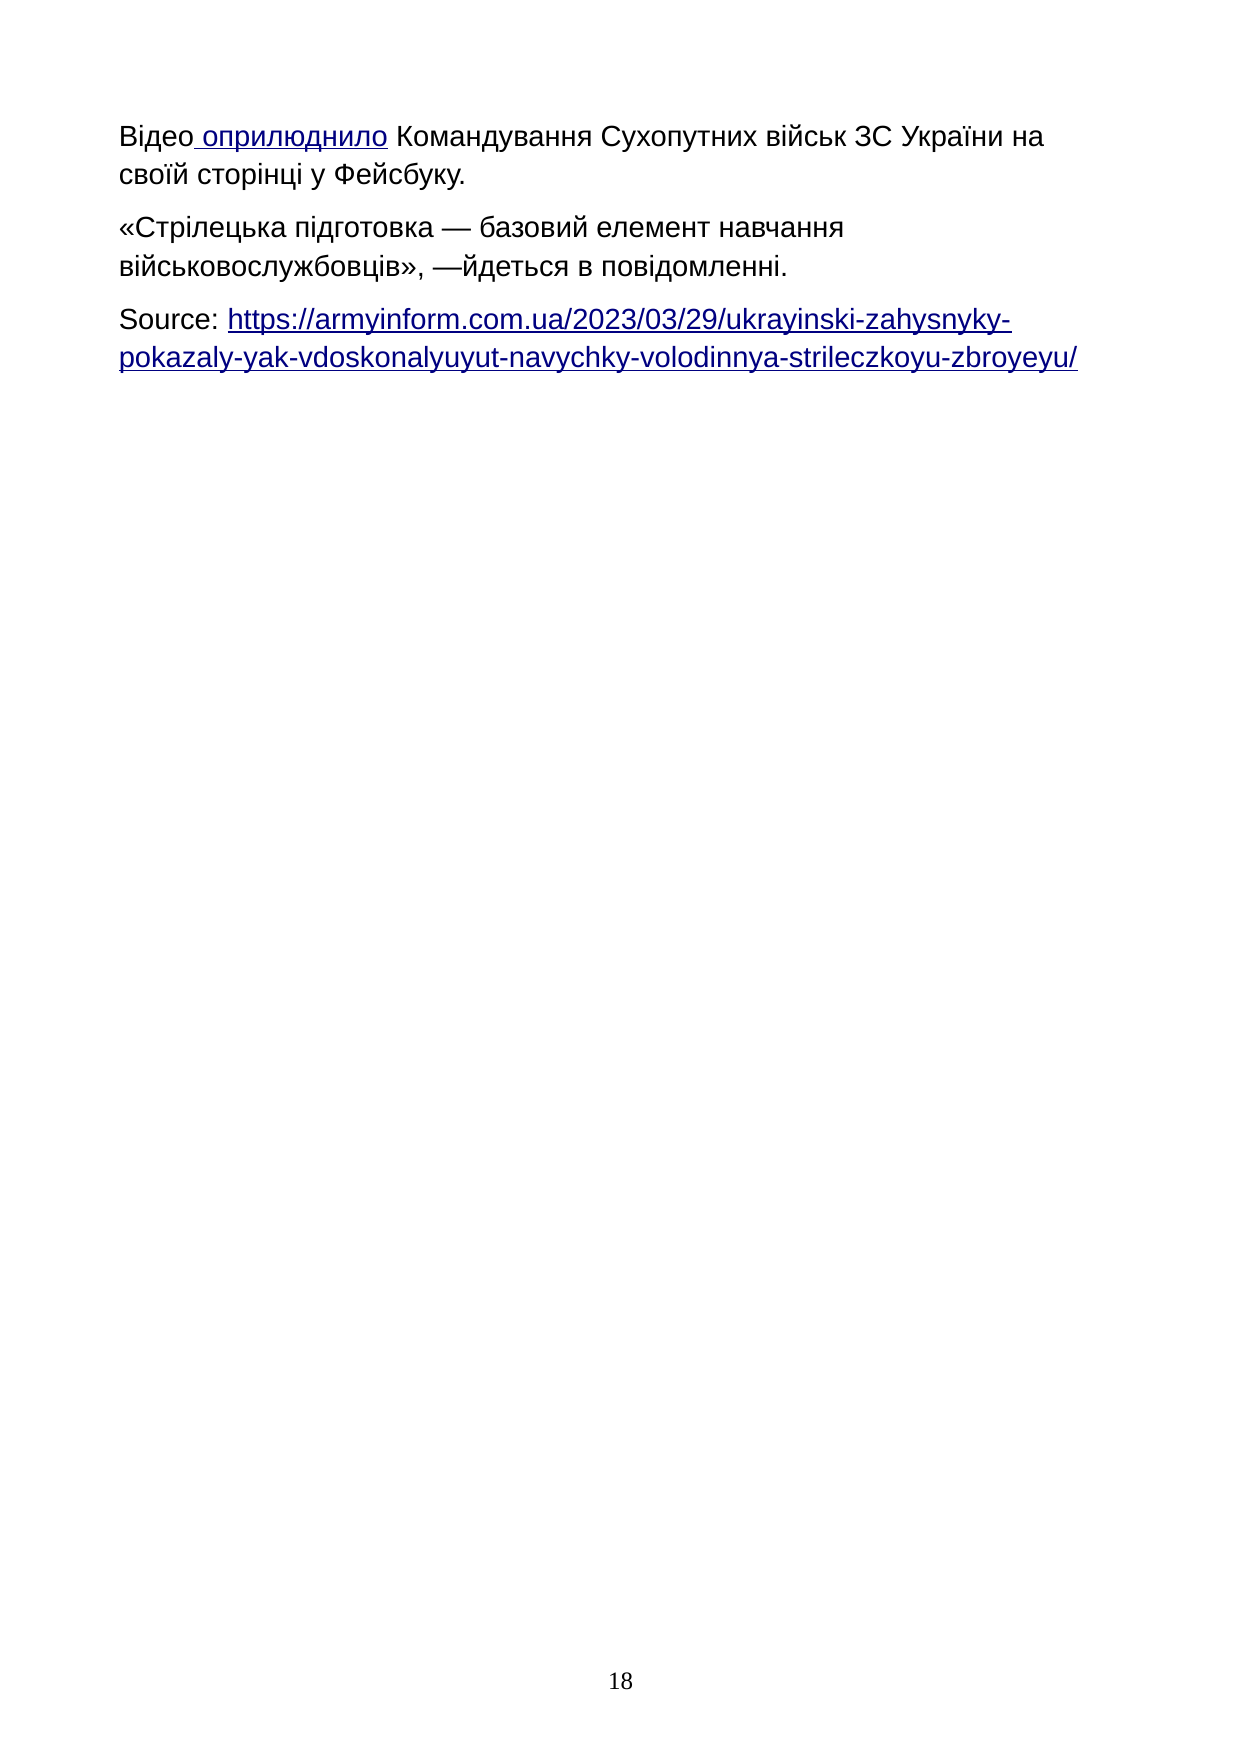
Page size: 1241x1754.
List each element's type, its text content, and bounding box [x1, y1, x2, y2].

text Відео оприлюднило Командування Сухопутних військ ЗС України на своїй сторінці у Фейсбуку. [118, 118, 1122, 191]
text «Стрілецька підготовка — базовий елемент навчання військовослужбовців», —йдеться в повідомленні. [118, 210, 1122, 282]
text Source: https://armyinform.com.ua/2023/03/29/ukrayinski-zahysnyky-pokazaly-yak-vdoskonalyuyut-navychky-volodinnya-strileczkoyu-zbroyeyu/ [118, 302, 1122, 374]
